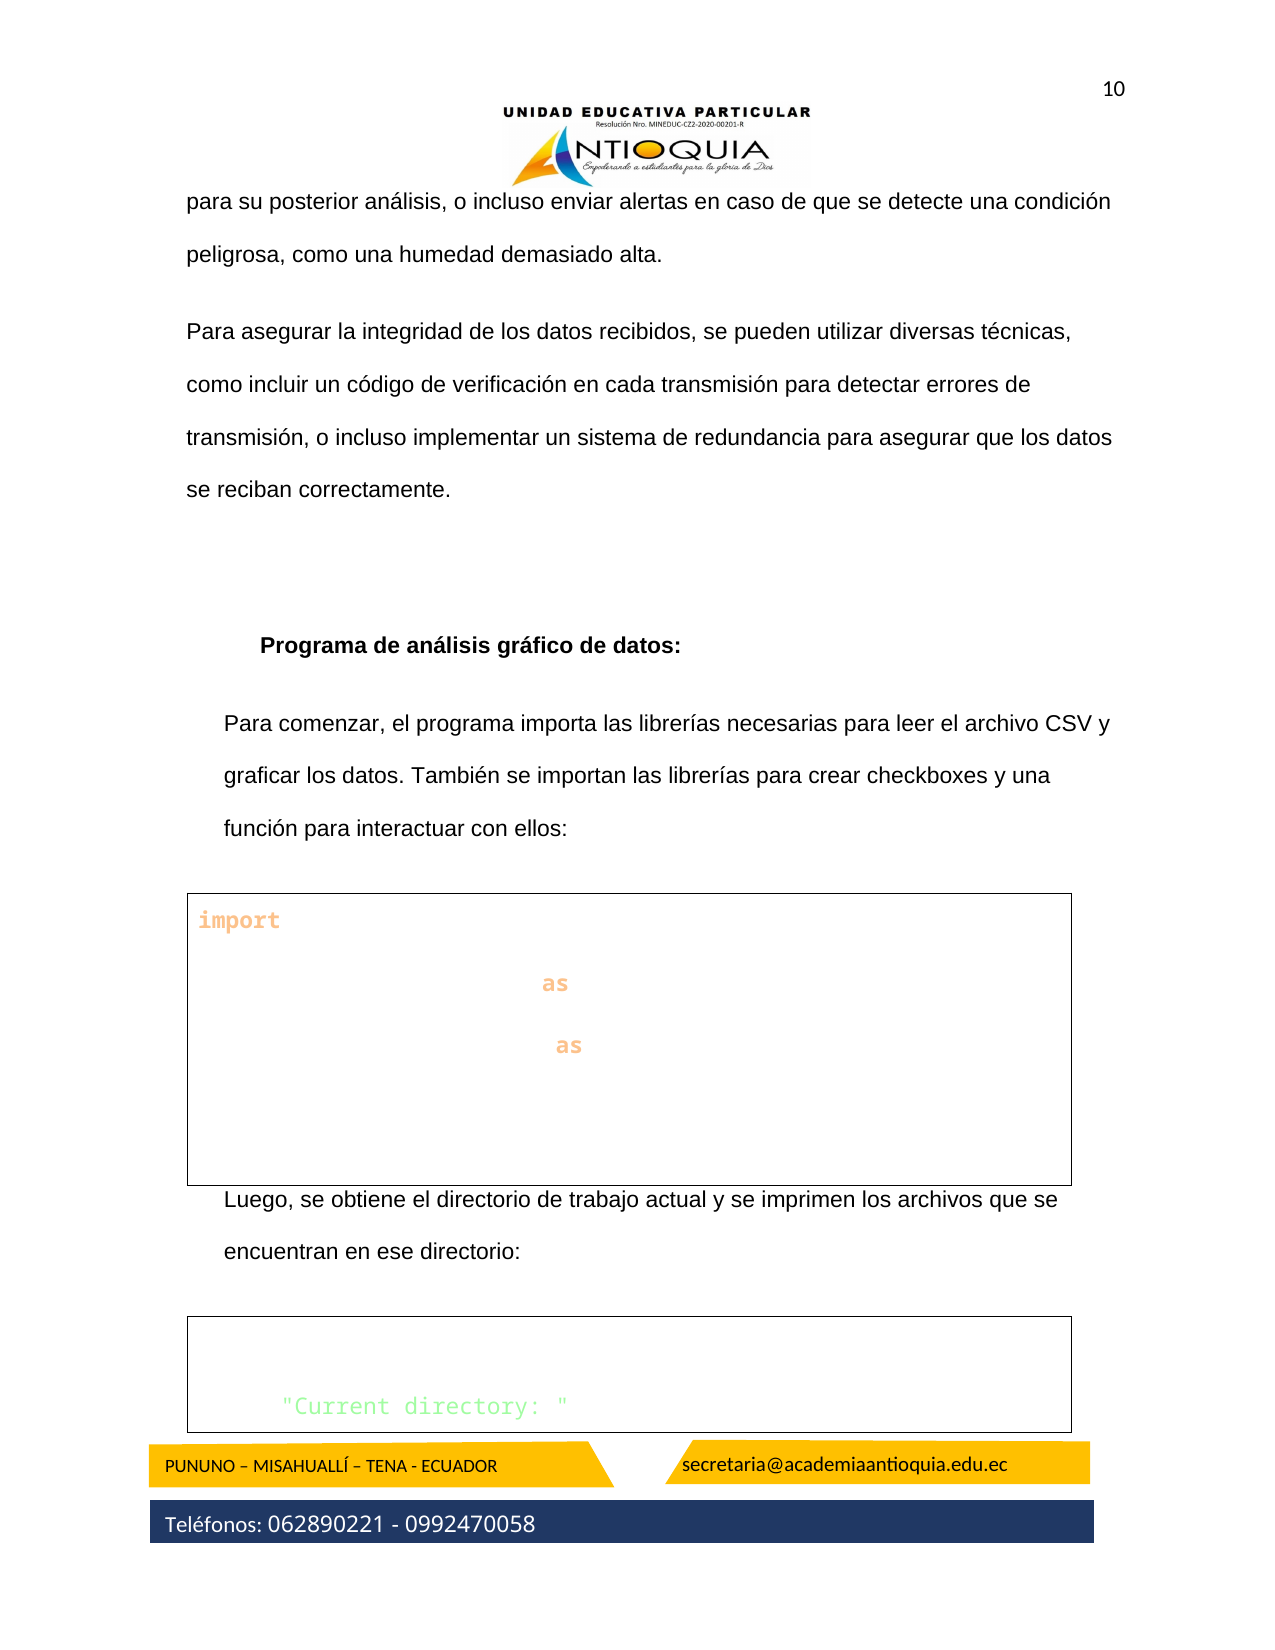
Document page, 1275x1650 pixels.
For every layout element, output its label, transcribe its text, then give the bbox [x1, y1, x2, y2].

text Para comenzar, el programa importa las librerías necesarias para leer el archivo CSV y graficar los datos. También se importan las librerías para crear checkboxes y una función para interactuar con ellos: [224, 709, 1125, 841]
text Para asegurar la integridad de los datos recibidos, se pueden utilizar diversas técnicas, como incluir un código de verificación en cada transmisión para detectar errores de transmisión, o incluso implementar un sistema de redundancia para asegurar que los datos se reciban correctamente. [186, 318, 1125, 503]
table_header import csv import matplotlib.pyplot as plt import matplotlib.widgets as widgets import os [188, 894, 1071, 1184]
text Luego, se puede utilizar la información recibida para realizar diversas tareas, como graficar la temperatura y humedad en tiempo real, almacenar los datos en una base de datos para su posterior análisis, o incluso enviar alertas en caso de que se detecte una condición peligrosa, como una humedad demasiado alta. [186, 188, 1125, 267]
text Programa de análisis gráfico de datos: [186, 632, 1125, 658]
table_header current_directory = os.getcwd() print("Current directory: ", current_directory) [188, 1317, 1071, 1432]
text Luego, se obtiene el directorio de trabajo actual y se imprimen los archivos que se encuentran en ese directorio: [224, 1186, 1125, 1265]
